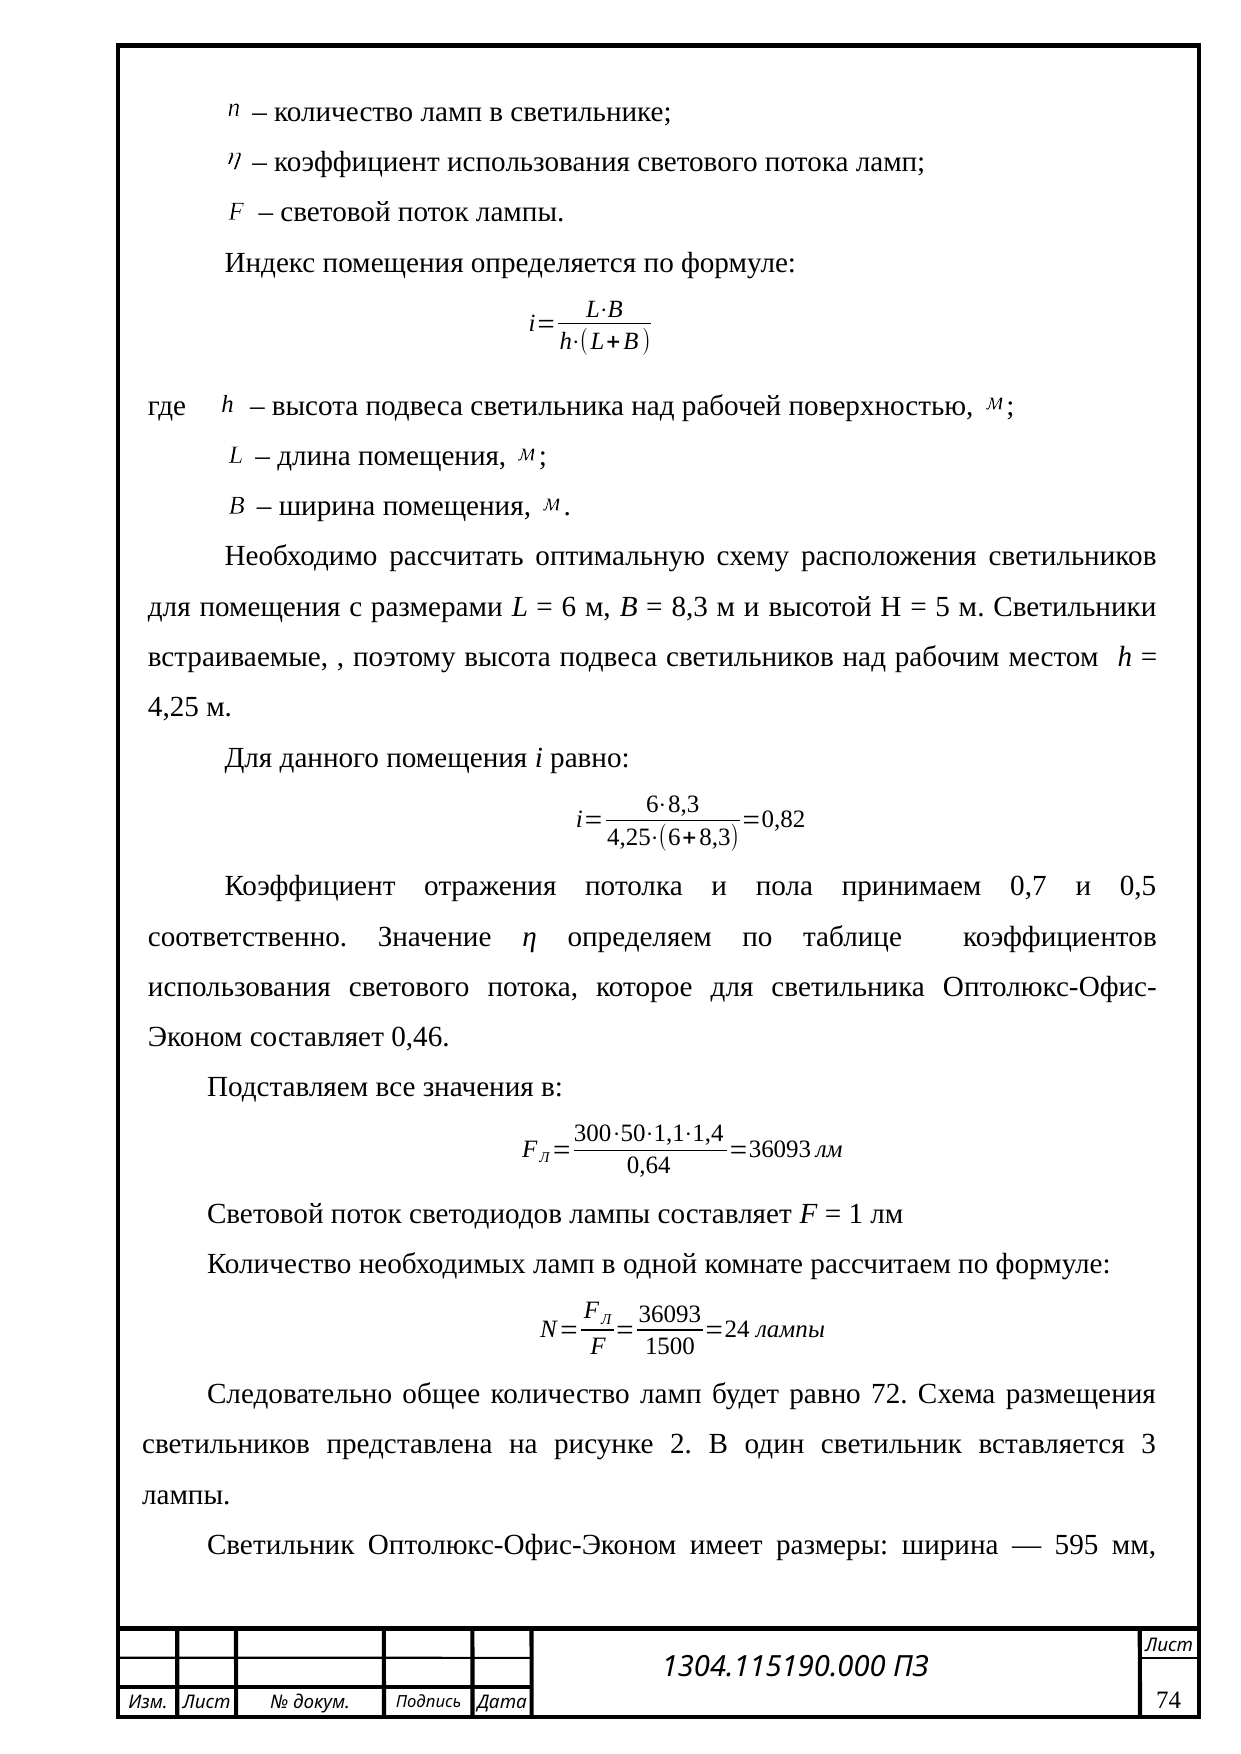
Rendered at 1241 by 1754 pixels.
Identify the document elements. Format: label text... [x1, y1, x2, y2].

text Для данного помещения i равно: [148, 740, 1157, 773]
text Коэффициент отражения потолка и пола принимаем 0,7 и 0,5 соответственно. Значение η определяем по таблице коэффициентов использования светового потока, которое для светильника Оптолюкс-Офис-Эконом составляет 0,46. [148, 868, 1157, 1053]
text – количество ламп в светильнике; [148, 94, 1157, 127]
text Световой поток светодиодов лампы составляет F = 1 лм [120, 1196, 1157, 1229]
text Индекс помещения определяется по формуле: [148, 245, 1157, 278]
text Необходимо рассчитать оптимальную схему расположения светильников для помещения с размерами L = 6 м, B = 8,3 м и высотой H = 5 м. Светильники встраиваемые, , поэтому высота подвеса светильников над рабочим местом h = 4,25 м. [148, 538, 1157, 723]
text Светильник Оптолюкс-Офис-Эконом имеет размеры: ширина — 595 мм, [142, 1527, 1157, 1561]
text – коэффициент использования светового потока ламп; [148, 144, 1157, 178]
text Следовательно общее количество ламп будет равно 72. Схема размещения светильников представлена на рисунке 2. В один светильник вставляется 3 лампы. [142, 1376, 1157, 1510]
text Количество необходимых ламп в одной комнате рассчитаем по формуле: [120, 1246, 1157, 1280]
text – длина помещения, ; [148, 438, 1157, 471]
text – световой поток лампы. [148, 194, 1157, 228]
text Подставляем все значения в: [120, 1069, 1157, 1103]
text – ширина помещения, . [148, 488, 1157, 522]
text где – высота подвеса светильника над рабочей поверхностью, ; [148, 388, 1157, 421]
